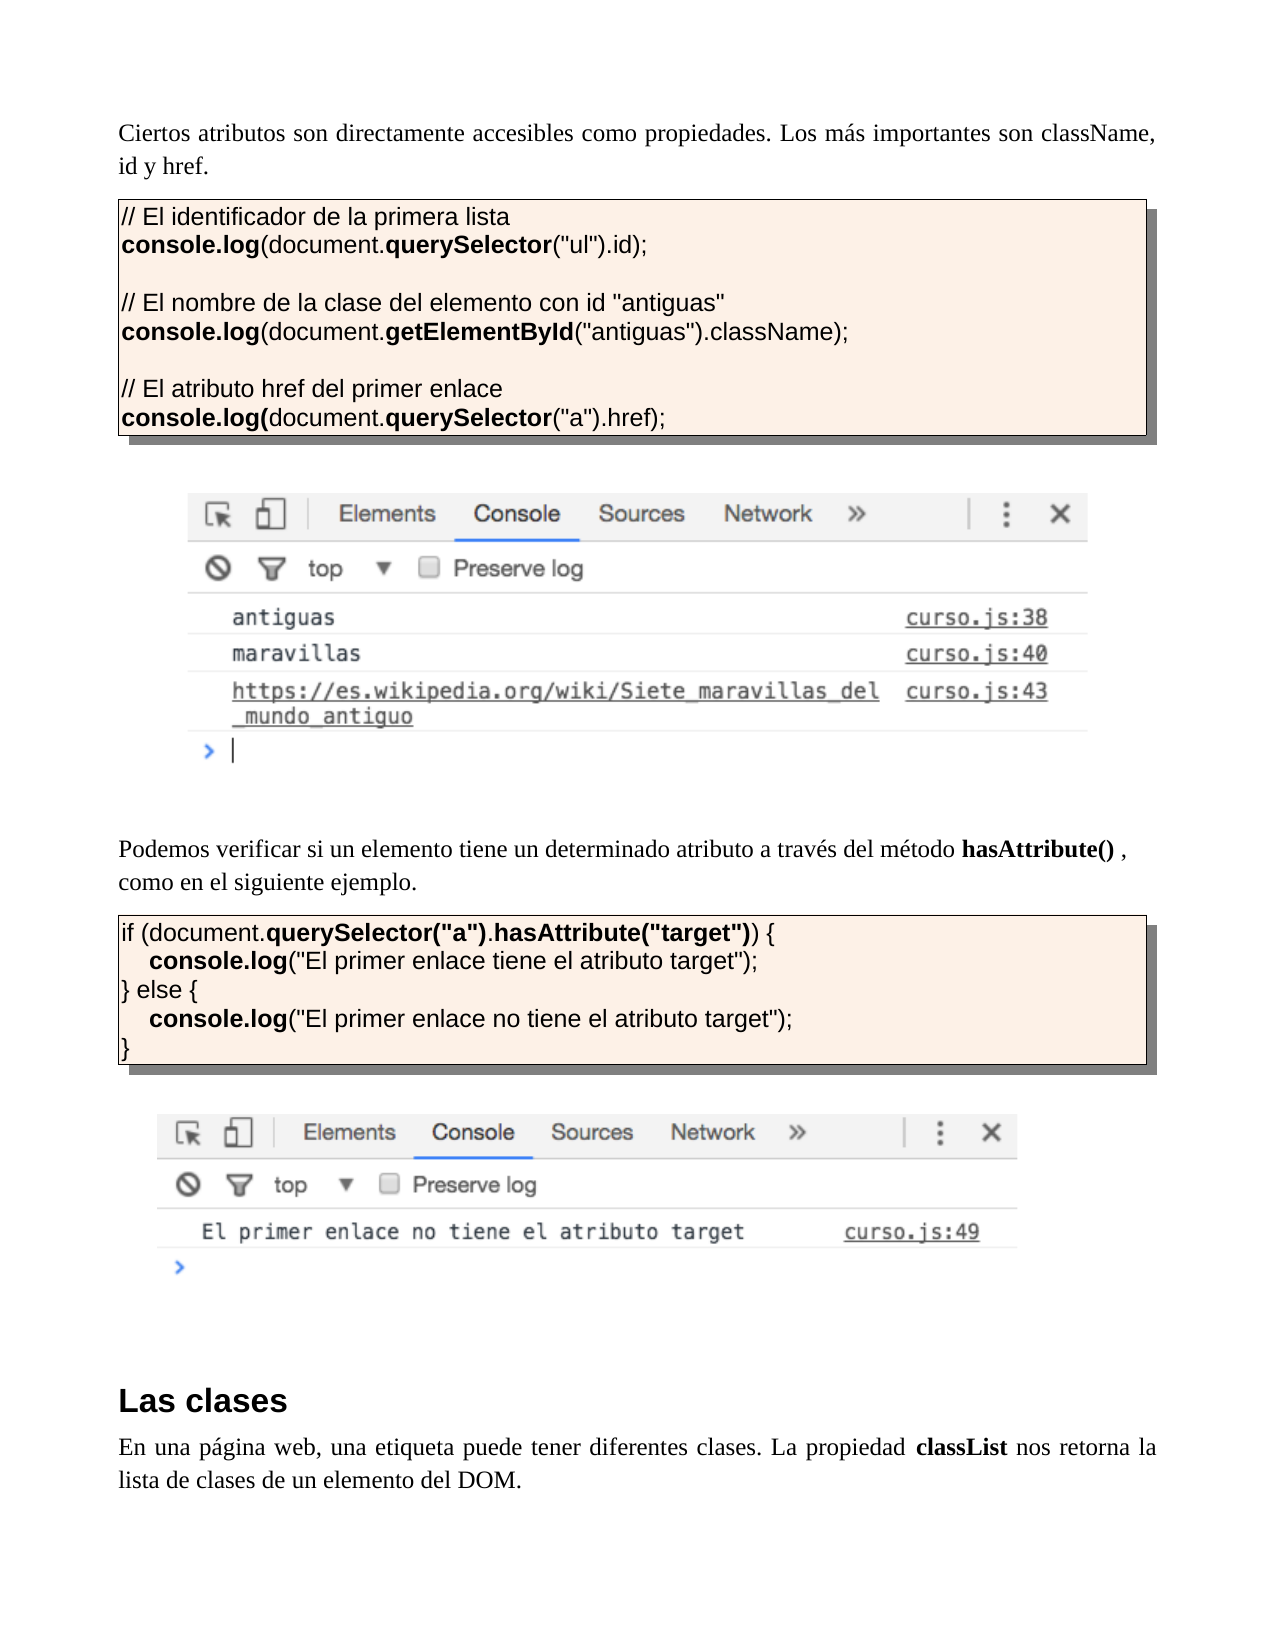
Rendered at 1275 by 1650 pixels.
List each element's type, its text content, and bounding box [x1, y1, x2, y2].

text En una página web, una etiqueta puede tener diferentes clases. La propiedad classList nos retorna la lista de clases de un elemento del DOM. [118, 1432, 1157, 1494]
text // El atributo href del primer enlace [119, 371, 1146, 400]
text console.log("El primer enlace tiene el atributo target"); [119, 943, 1146, 972]
text // El identificador de la primera lista [119, 200, 1146, 227]
text Ciertos atributos son directamente accesibles como propiedades. Los más importantes son className, id y href. [118, 118, 1157, 180]
picture [157, 1114, 1018, 1310]
text // El nombre de la clase del elemento con id "antiguas" [119, 285, 1146, 314]
text console.log(document.querySelector("ul").id); [119, 227, 1146, 256]
text Podemos verificar si un elemento tiene un determinado atributo a través del método hasAttribute() , como en el siguiente ejemplo. [118, 834, 1157, 896]
text console.log(document.querySelector("a").href); [119, 400, 1146, 435]
picture [187, 493, 1088, 782]
text console.log(document.getElementById("antiguas").className); [119, 314, 1146, 342]
text if (document.querySelector("a").hasAttribute("target")) { [119, 916, 1146, 943]
text } [119, 1029, 1146, 1064]
text } else { [119, 972, 1146, 1001]
subtitle Las clases [118, 1381, 1157, 1420]
text console.log("El primer enlace no tiene el atributo target"); [119, 1001, 1146, 1029]
